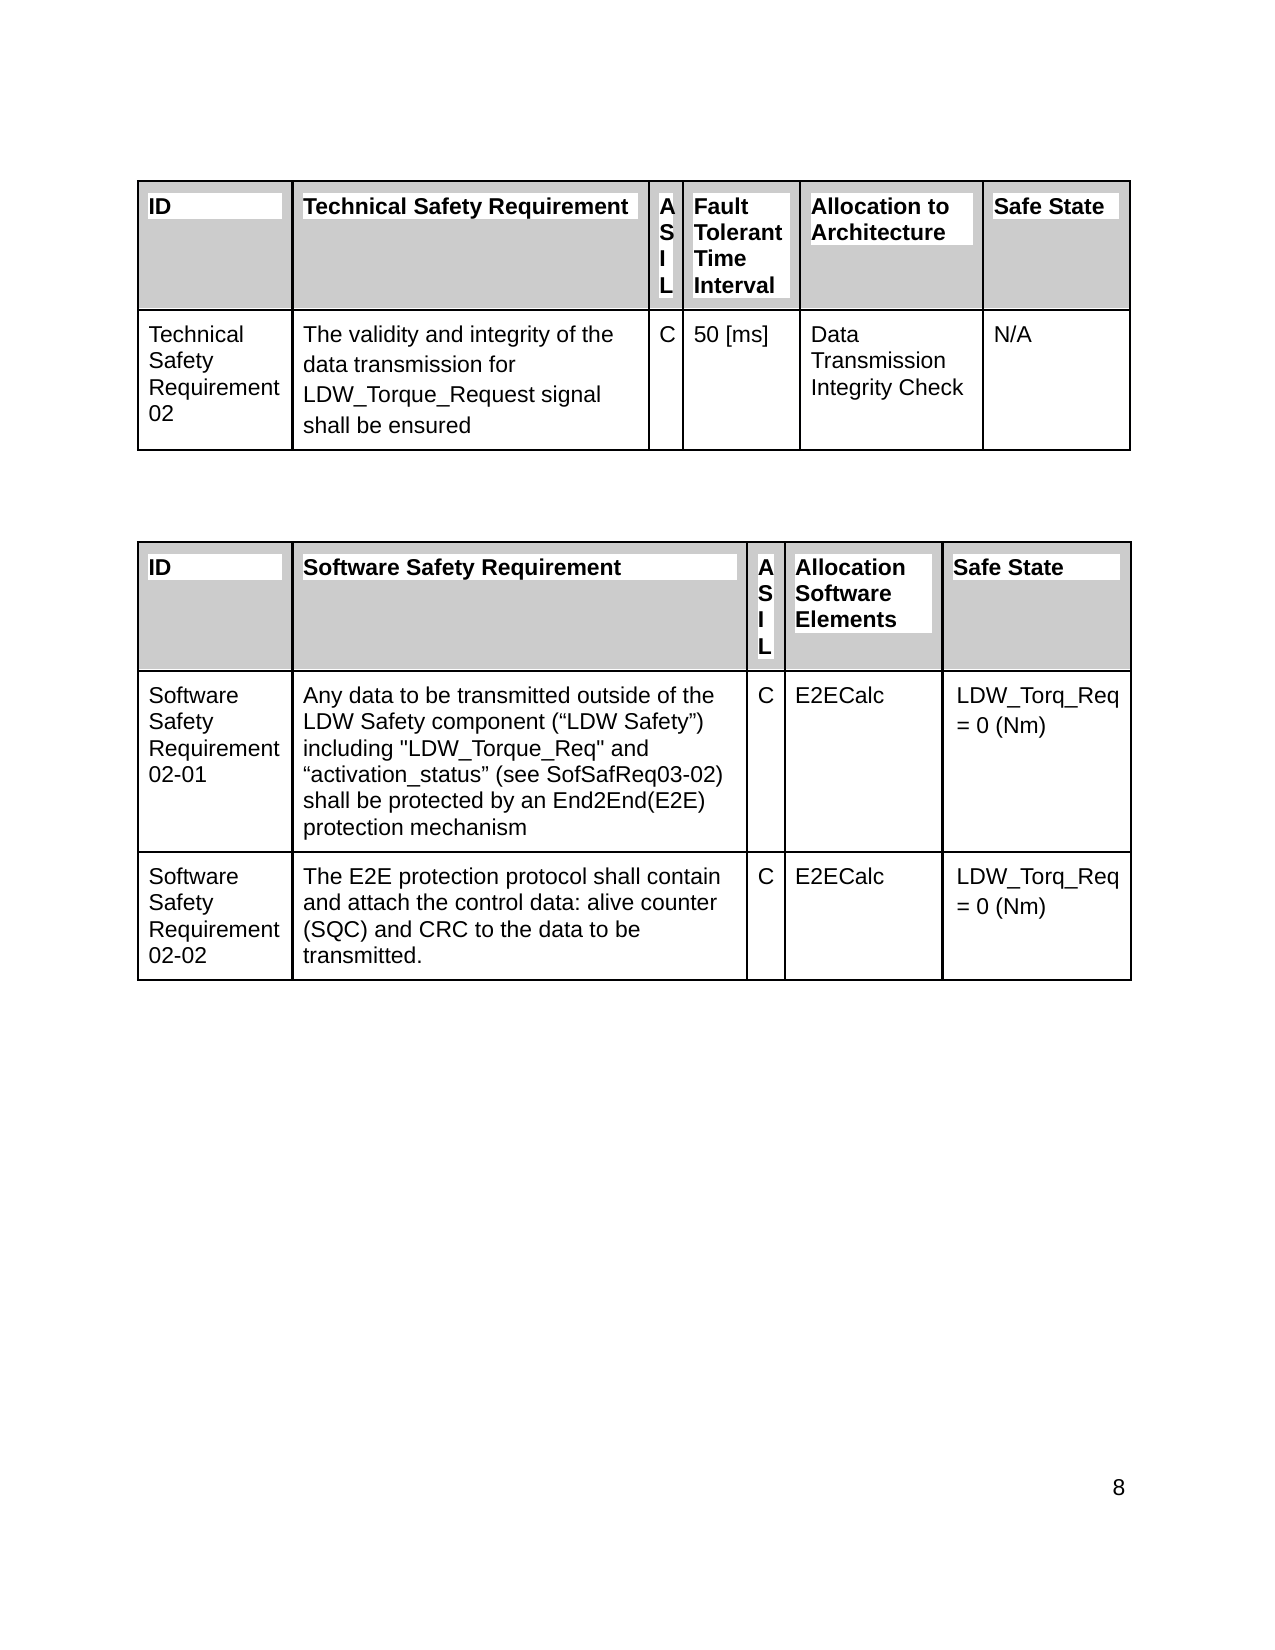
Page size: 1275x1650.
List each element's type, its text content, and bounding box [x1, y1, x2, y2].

table_header Technical Safety Requirement [294, 182, 648, 308]
table_header ASIL [650, 182, 682, 308]
table_header Allocation Software Elements [786, 543, 941, 669]
table_cell N/A [984, 311, 1129, 448]
table_cell E2ECalc [786, 853, 941, 979]
table_cell Data Transmission Integrity Check [801, 311, 982, 448]
table_cell 50 [ms] [684, 311, 799, 448]
table_cell The E2E protection protocol shall contain and attach the control data: alive counter (SQC) and CRC to the data to be transmitted. [294, 853, 746, 979]
table_header Safe State [944, 543, 1130, 669]
table_header ID [139, 543, 291, 669]
table_cell Any data to be transmitted outside of the LDW Safety component (“LDW Safety”) including "LDW_Torque_Req" and “activation_status” (see SofSafReq03-02) shall be protected by an End2End(E2E) protection mechanism [294, 672, 746, 851]
table_cell LDW_Torq_Req= 0 (Nm) [944, 853, 1130, 979]
table_cell Technical Safety Requirement 02 [139, 311, 291, 448]
table_cell C [748, 672, 784, 851]
table_header Allocation to Architecture [801, 182, 982, 308]
table_cell Software Safety Requirement 02-01 [139, 672, 291, 851]
table_header ID [139, 182, 291, 308]
table_header Fault Tolerant Time Interval [684, 182, 799, 308]
table_cell Software Safety Requirement 02-02 [139, 853, 291, 979]
table_cell C [650, 311, 682, 448]
table_cell LDW_Torq_Req= 0 (Nm) [944, 672, 1130, 851]
table_header Safe State [984, 182, 1129, 308]
table_cell C [748, 853, 784, 979]
table_header Software Safety Requirement [294, 543, 746, 669]
table_cell The validity and integrity of the data transmission for LDW_Torque_Request signal shall be ensured [294, 311, 648, 448]
table_cell E2ECalc [786, 672, 941, 851]
table_header ASIL [748, 543, 784, 669]
